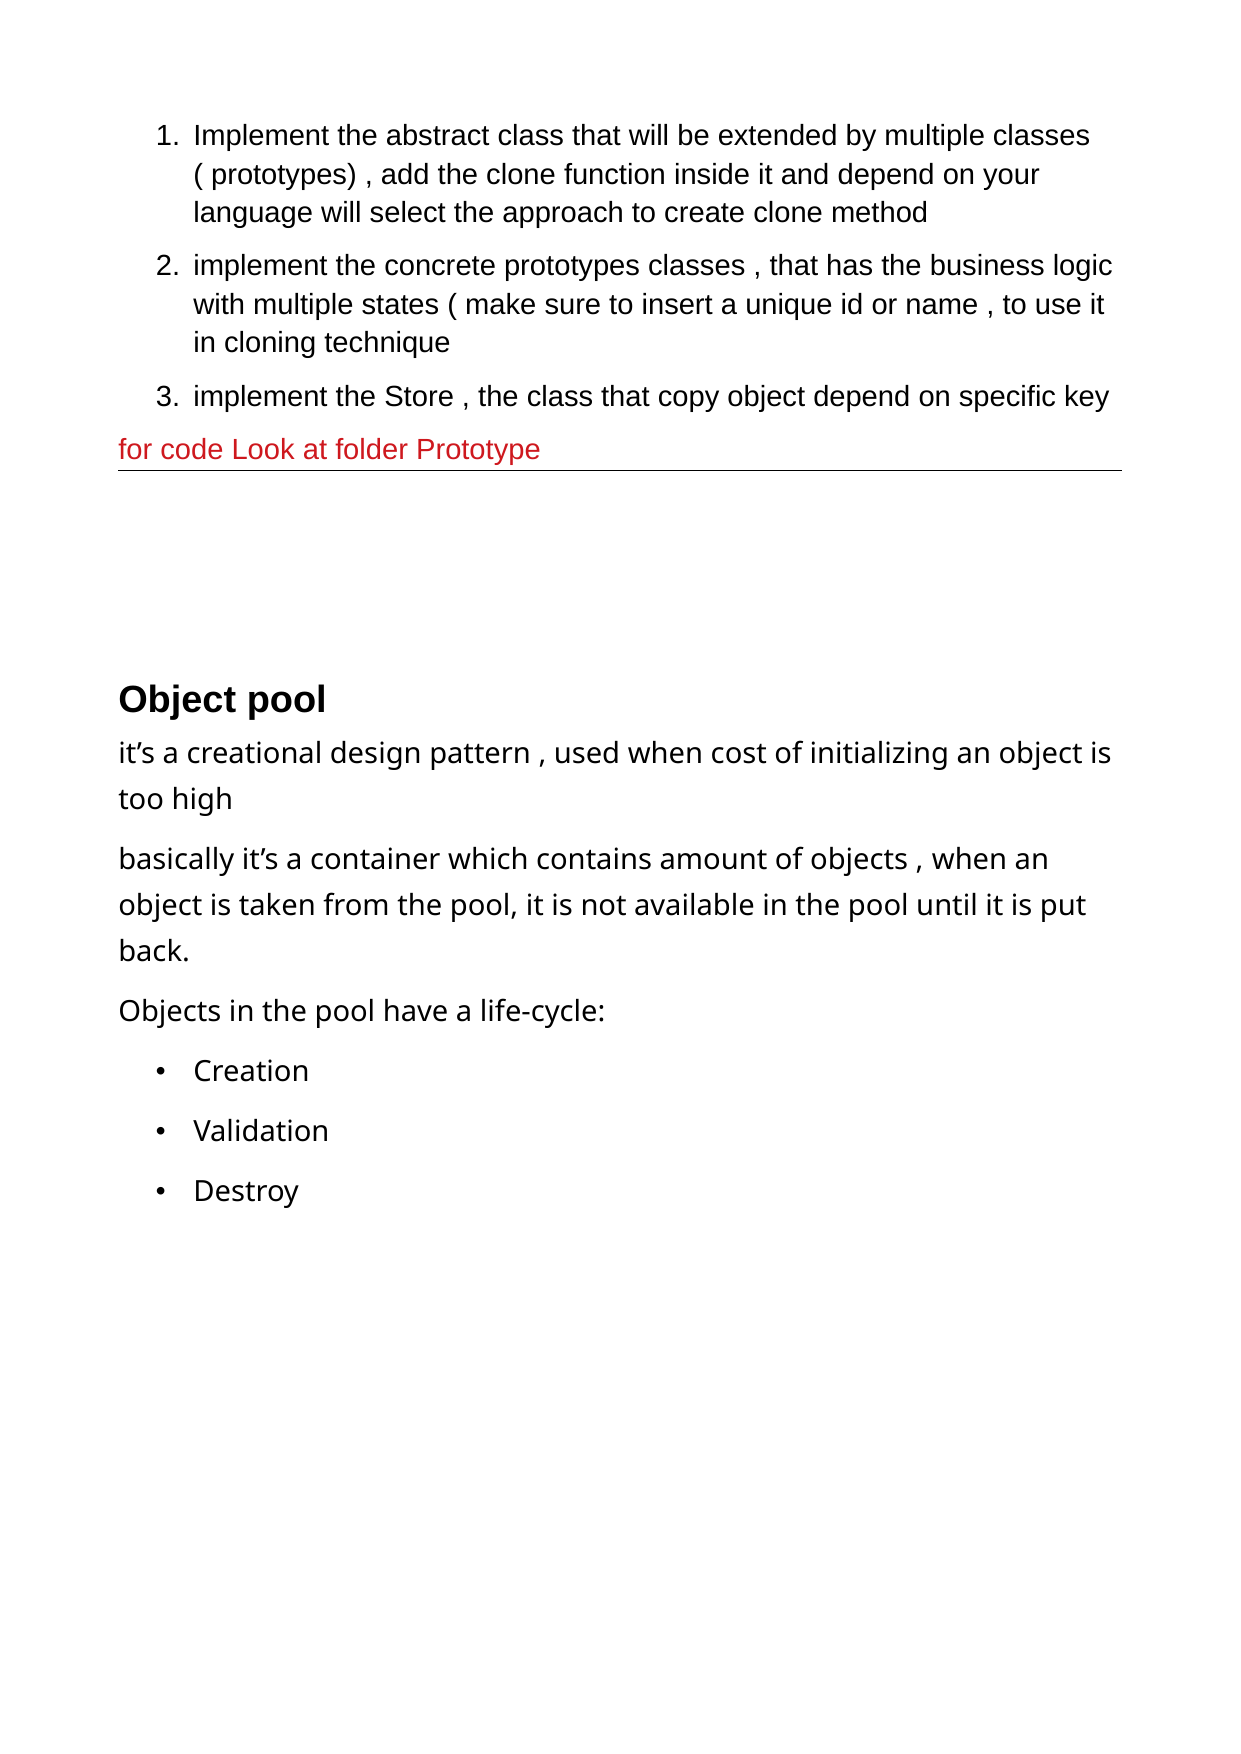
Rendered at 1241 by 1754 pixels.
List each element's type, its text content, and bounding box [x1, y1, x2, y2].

list Destroy [156, 1171, 1122, 1210]
list Implement the abstract class that will be extended by multiple classes ( prototypes) , add the clone function inside it and depend on your language will select the approach to create clone method [156, 118, 1122, 229]
text it’s a creational design pattern , used when cost of initializing an object is too high [118, 733, 1122, 818]
list Creation [156, 1050, 1122, 1090]
subtitle Object pool [118, 677, 1122, 720]
list implement the concrete prototypes classes , that has the business logic with multiple states ( make sure to insert a unique id or name , to use it in cloning technique [156, 248, 1122, 359]
list implement the Store , the class that copy object depend on specific key [156, 378, 1122, 412]
text for code Look at folder Prototype [118, 432, 1122, 470]
list Validation [156, 1110, 1122, 1150]
text Objects in the pool have a life-cycle: [118, 990, 1122, 1030]
text basically it’s a container which contains amount of objects , when an object is taken from the pool, it is not available in the pool until it is put back. [118, 838, 1122, 969]
